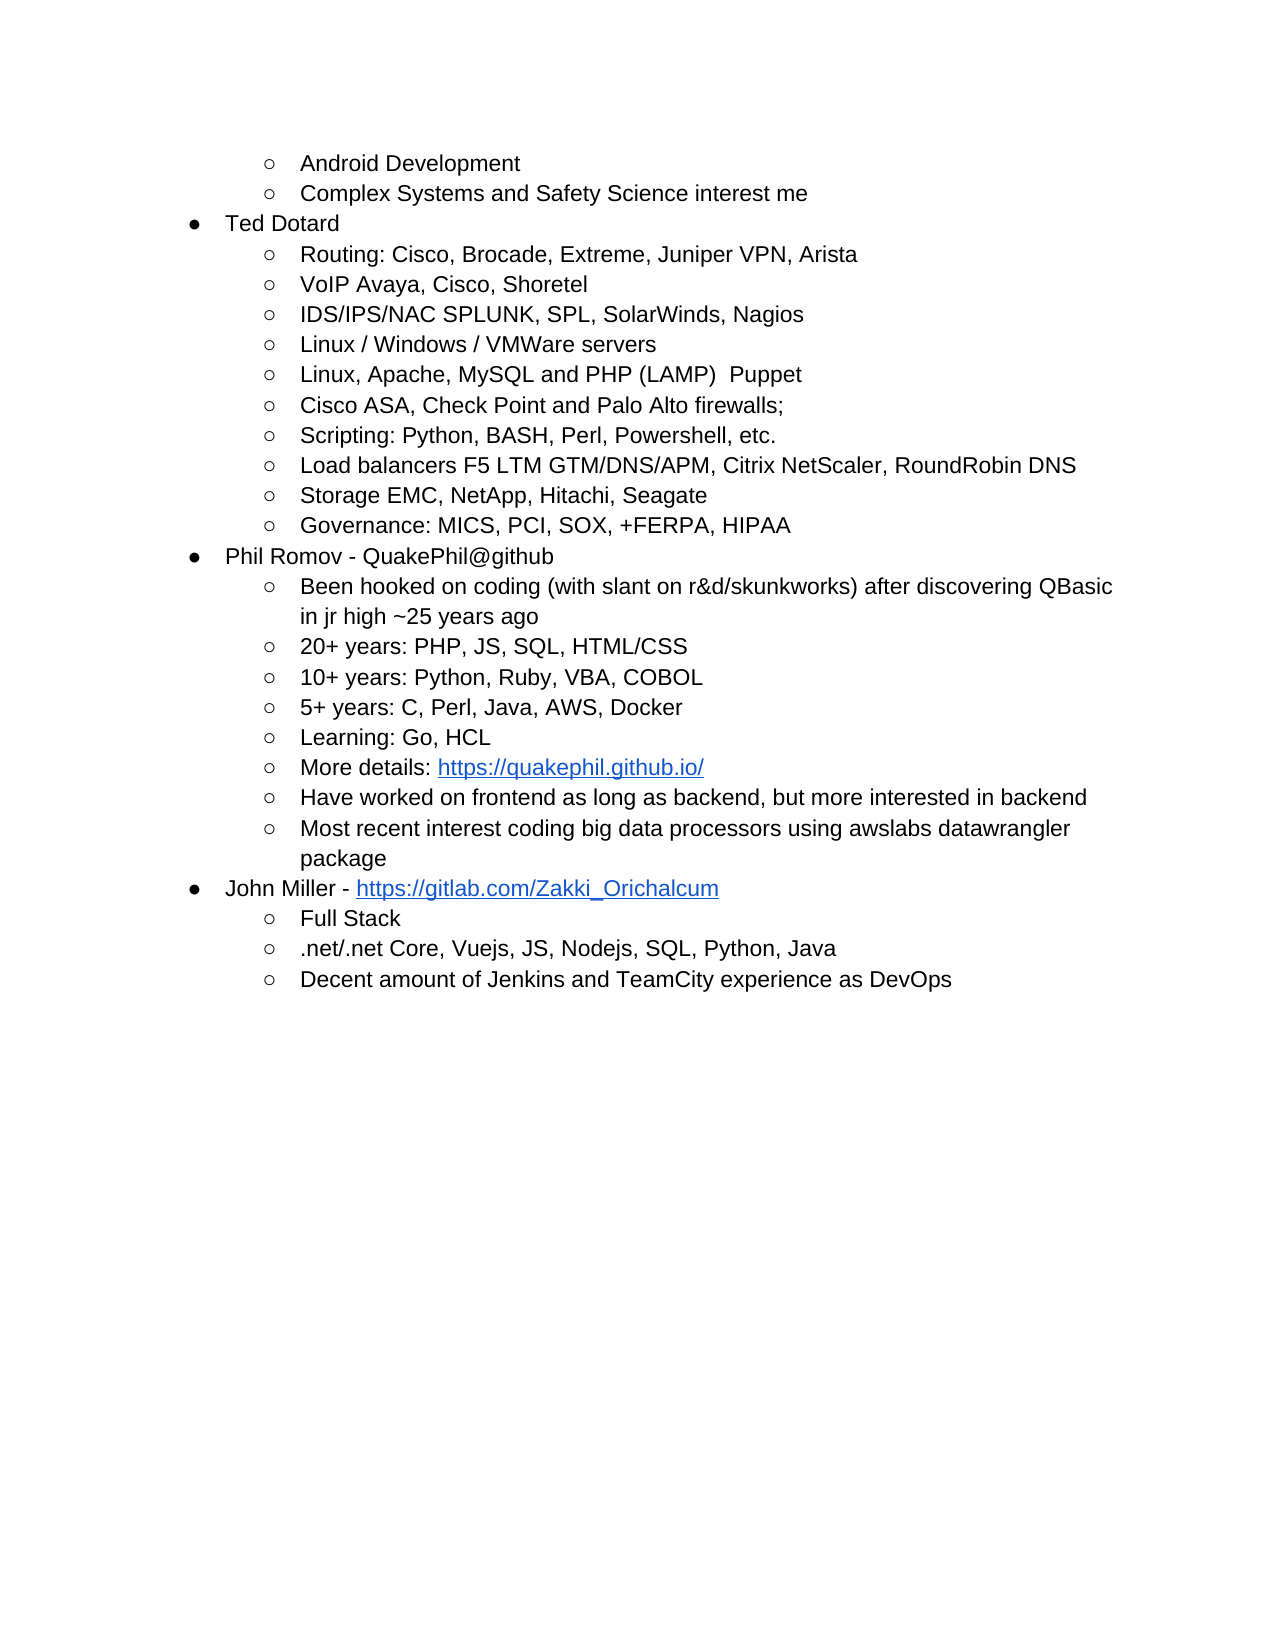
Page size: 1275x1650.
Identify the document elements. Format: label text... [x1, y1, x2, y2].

list Routing: Cisco, Brocade, Extreme, Juniper VPN, Arista [262, 241, 1125, 267]
list Cisco ASA, Check Point and Palo Alto firewalls; [262, 392, 1125, 418]
list Been hooked on coding (with slant on r&d/skunkworks) after discovering QBasic in jr high ~25 years ago [262, 573, 1125, 629]
list Phil Romov - QuakePhil@github [187, 543, 1125, 569]
list Have worked on frontend as long as backend, but more interested in backend [262, 784, 1125, 811]
list Load balancers F5 LTM GTM/DNS/APM, Citrix NetScaler, RoundRobin DNS [262, 452, 1125, 478]
list More details: https://quakephil.github.io/ [262, 754, 1125, 781]
list Linux / Windows / VMWare servers [262, 331, 1125, 358]
list Governance: MICS, PCI, SOX, +FERPA, HIPAA [262, 512, 1125, 539]
list VoIP Avaya, Cisco, Shoretel [262, 271, 1125, 297]
list .net/.net Core, Vuejs, JS, Nodejs, SQL, Python, Java [262, 935, 1125, 962]
list Scripting: Python, BASH, Perl, Powershell, etc. [262, 422, 1125, 448]
list Ted Dotard [187, 210, 1125, 237]
list Most recent interest coding big data processors using awslabs datawrangler package [262, 814, 1125, 871]
list Decent amount of Jenkins and TeamCity experience as DevOps [262, 966, 1125, 992]
list 10+ years: Python, Ruby, VBA, COBOL [262, 663, 1125, 690]
list 5+ years: C, Perl, Java, AWS, Docker [262, 694, 1125, 720]
list Learning: Go, HCL [262, 724, 1125, 750]
list Storage EMC, NetApp, Hitachi, Seagate [262, 482, 1125, 509]
list Complex Systems and Safety Science interest me [262, 180, 1125, 207]
list Android Development [262, 150, 1125, 176]
list Linux, Apache, MySQL and PHP (LAMP) Puppet [262, 361, 1125, 388]
list IDS/IPS/NAC SPLUNK, SPL, SolarWinds, Nagios [262, 301, 1125, 327]
list 20+ years: PHP, JS, SQL, HTML/CSS [262, 633, 1125, 660]
list Full Stack [262, 905, 1125, 932]
list John Miller - https://gitlab.com/Zakki_Orichalcum [187, 875, 1125, 901]
